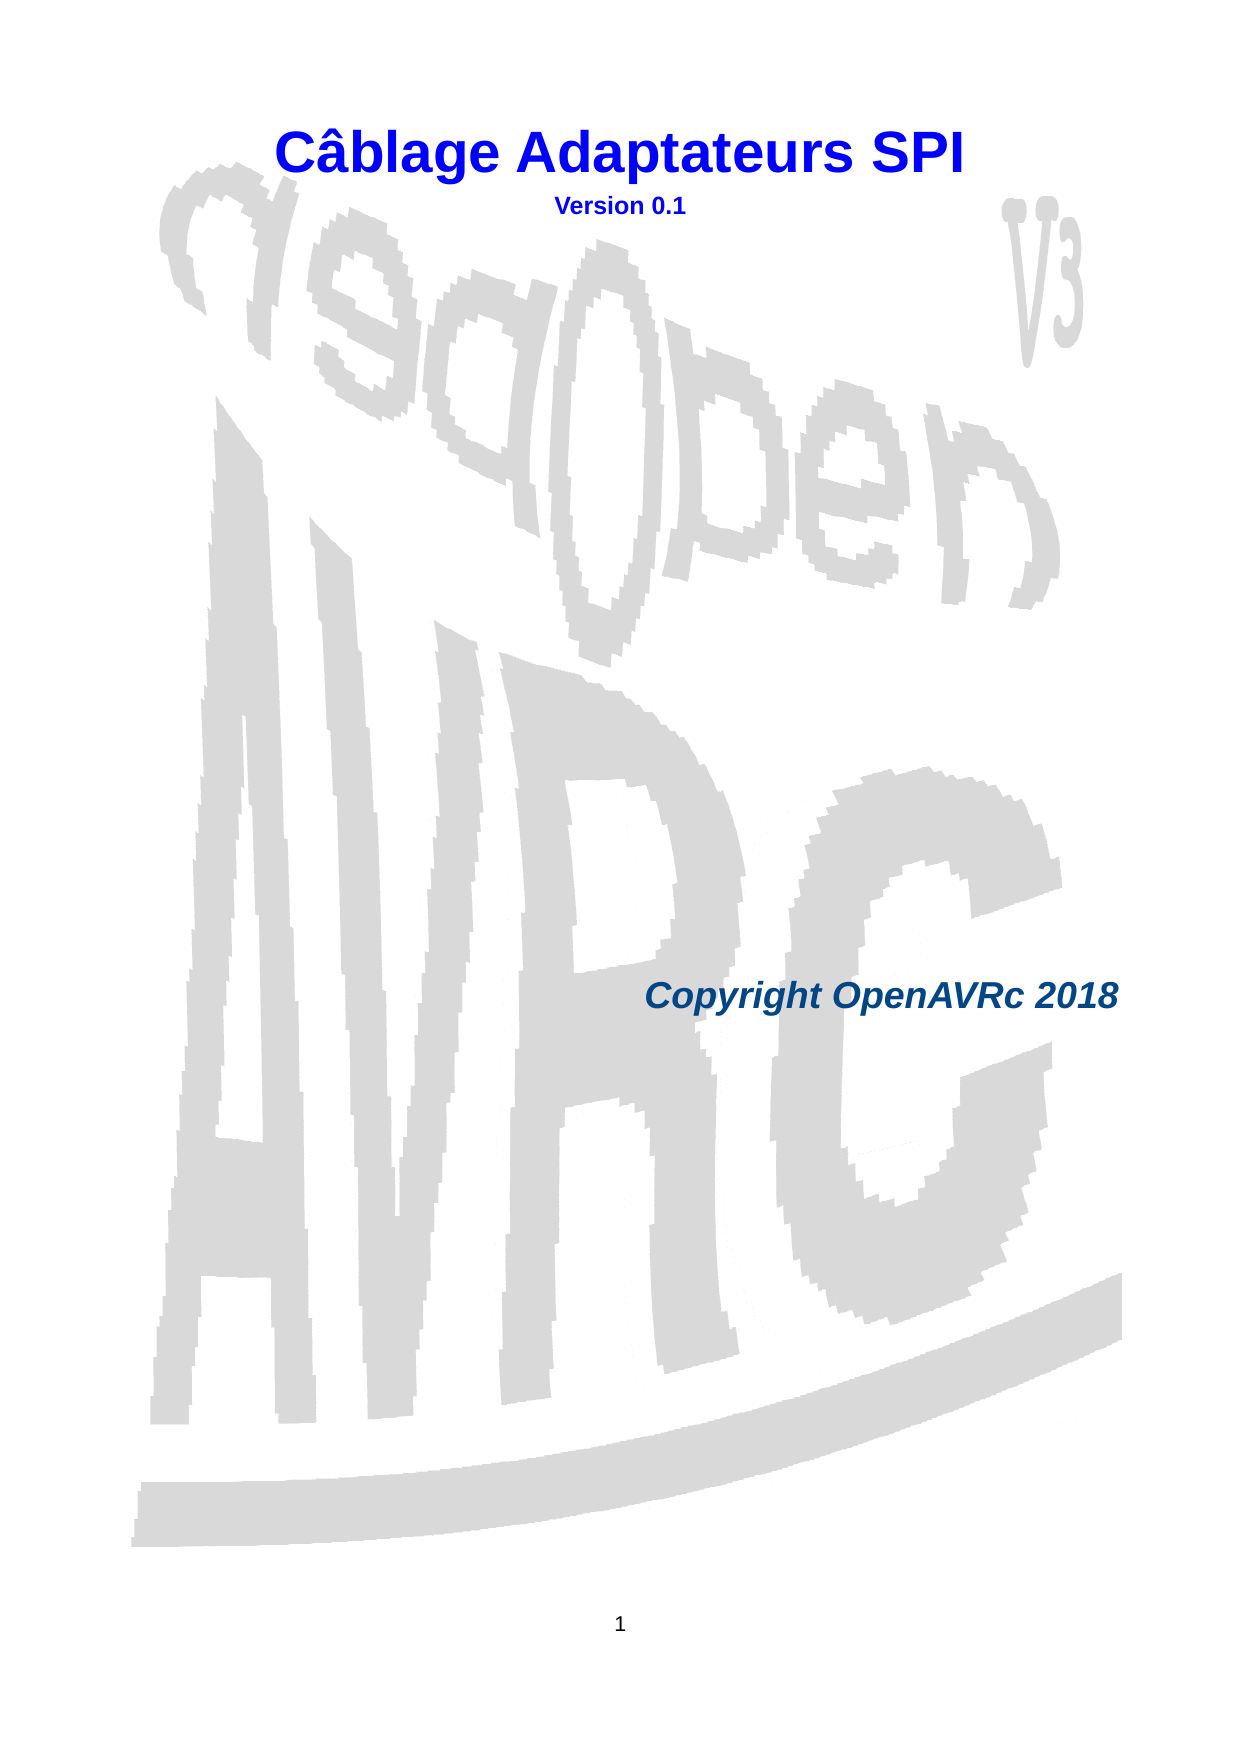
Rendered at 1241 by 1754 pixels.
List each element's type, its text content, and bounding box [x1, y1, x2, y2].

text Câblage Adaptateurs SPI [118, 118, 1122, 185]
text Copyright OpenAVRc 2018 [118, 973, 1122, 1016]
text Version 0.1 [118, 191, 1122, 220]
